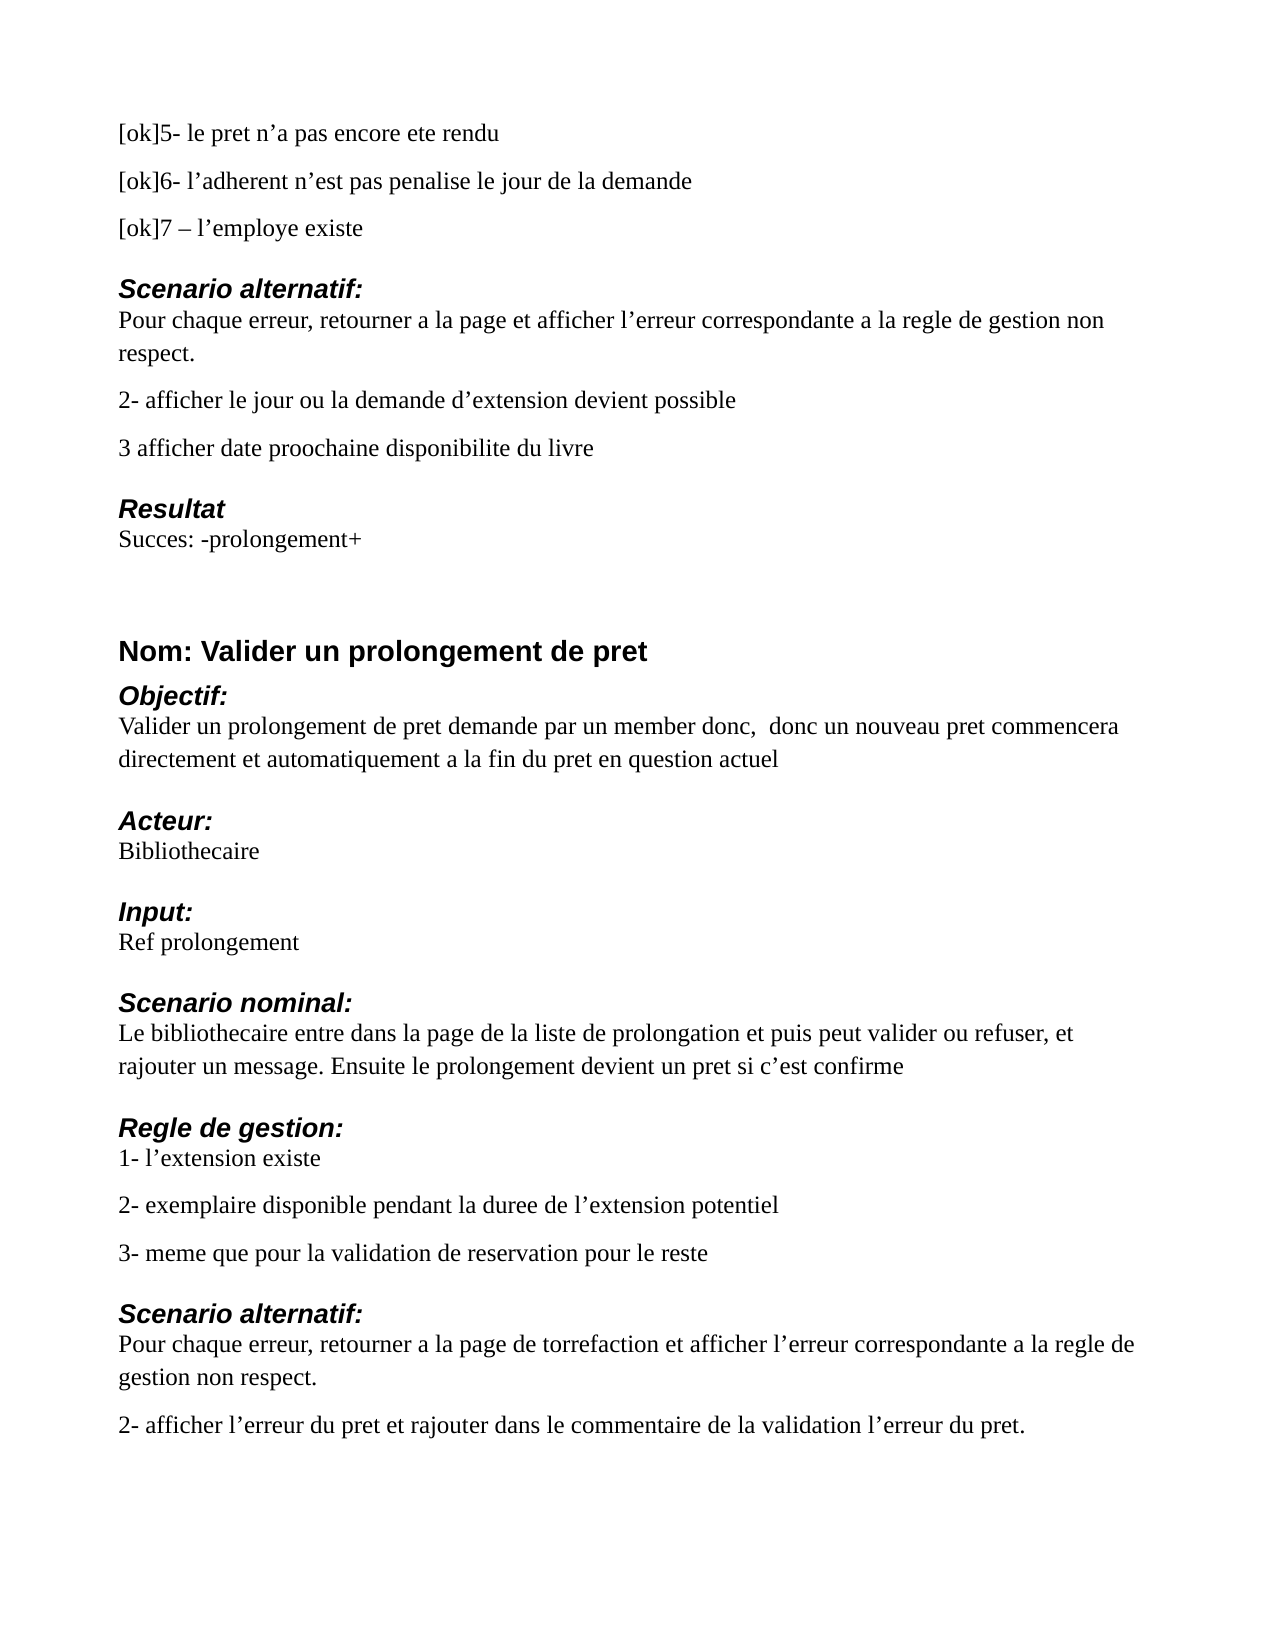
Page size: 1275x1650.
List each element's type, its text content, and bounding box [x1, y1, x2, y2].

text [ok]7 – l’employe existe [118, 213, 1157, 242]
subtitle Acteur: [118, 804, 1157, 836]
subtitle Scenario alternatif: [118, 1298, 1157, 1329]
text Le bibliothecaire entre dans la page de la liste de prolongation et puis peut valider ou refuser, et rajouter un message. Ensuite le prolongement devient un pret si c’est confirme [118, 1018, 1157, 1080]
text [ok]5- le pret n’a pas encore ete rendu [118, 118, 1157, 147]
subtitle Objectif: [118, 680, 1157, 711]
text 1- l’extension existe [118, 1143, 1157, 1172]
text Succes: -prolongement+ [118, 524, 1157, 553]
text Valider un prolongement de pret demande par un member donc, donc un nouveau pret commencera directement et automatiquement a la fin du pret en question actuel [118, 711, 1157, 773]
text [ok]6- l’adherent n’est pas penalise le jour de la demande [118, 166, 1157, 194]
text Bibliothecaire [118, 836, 1157, 864]
subtitle Input: [118, 896, 1157, 927]
text 3- meme que pour la validation de reservation pour le reste [118, 1238, 1157, 1267]
text 3 afficher date proochaine disponibilite du livre [118, 433, 1157, 462]
text Pour chaque erreur, retourner a la page et afficher l’erreur correspondante a la regle de gestion non respect. [118, 305, 1157, 366]
subtitle Regle de gestion: [118, 1112, 1157, 1143]
subtitle Resultat [118, 493, 1157, 524]
subtitle Nom: Valider un prolongement de pret [118, 634, 1157, 668]
subtitle Scenario alternatif: [118, 273, 1157, 305]
text 2- exemplaire disponible pendant la duree de l’extension potentiel [118, 1190, 1157, 1219]
text 2- afficher le jour ou la demande d’extension devient possible [118, 385, 1157, 414]
text Pour chaque erreur, retourner a la page de torrefaction et afficher l’erreur correspondante a la regle de gestion non respect. [118, 1329, 1157, 1391]
text Ref prolongement [118, 927, 1157, 956]
text 2- afficher l’erreur du pret et rajouter dans le commentaire de la validation l’erreur du pret. [118, 1410, 1157, 1439]
subtitle Scenario nominal: [118, 987, 1157, 1018]
